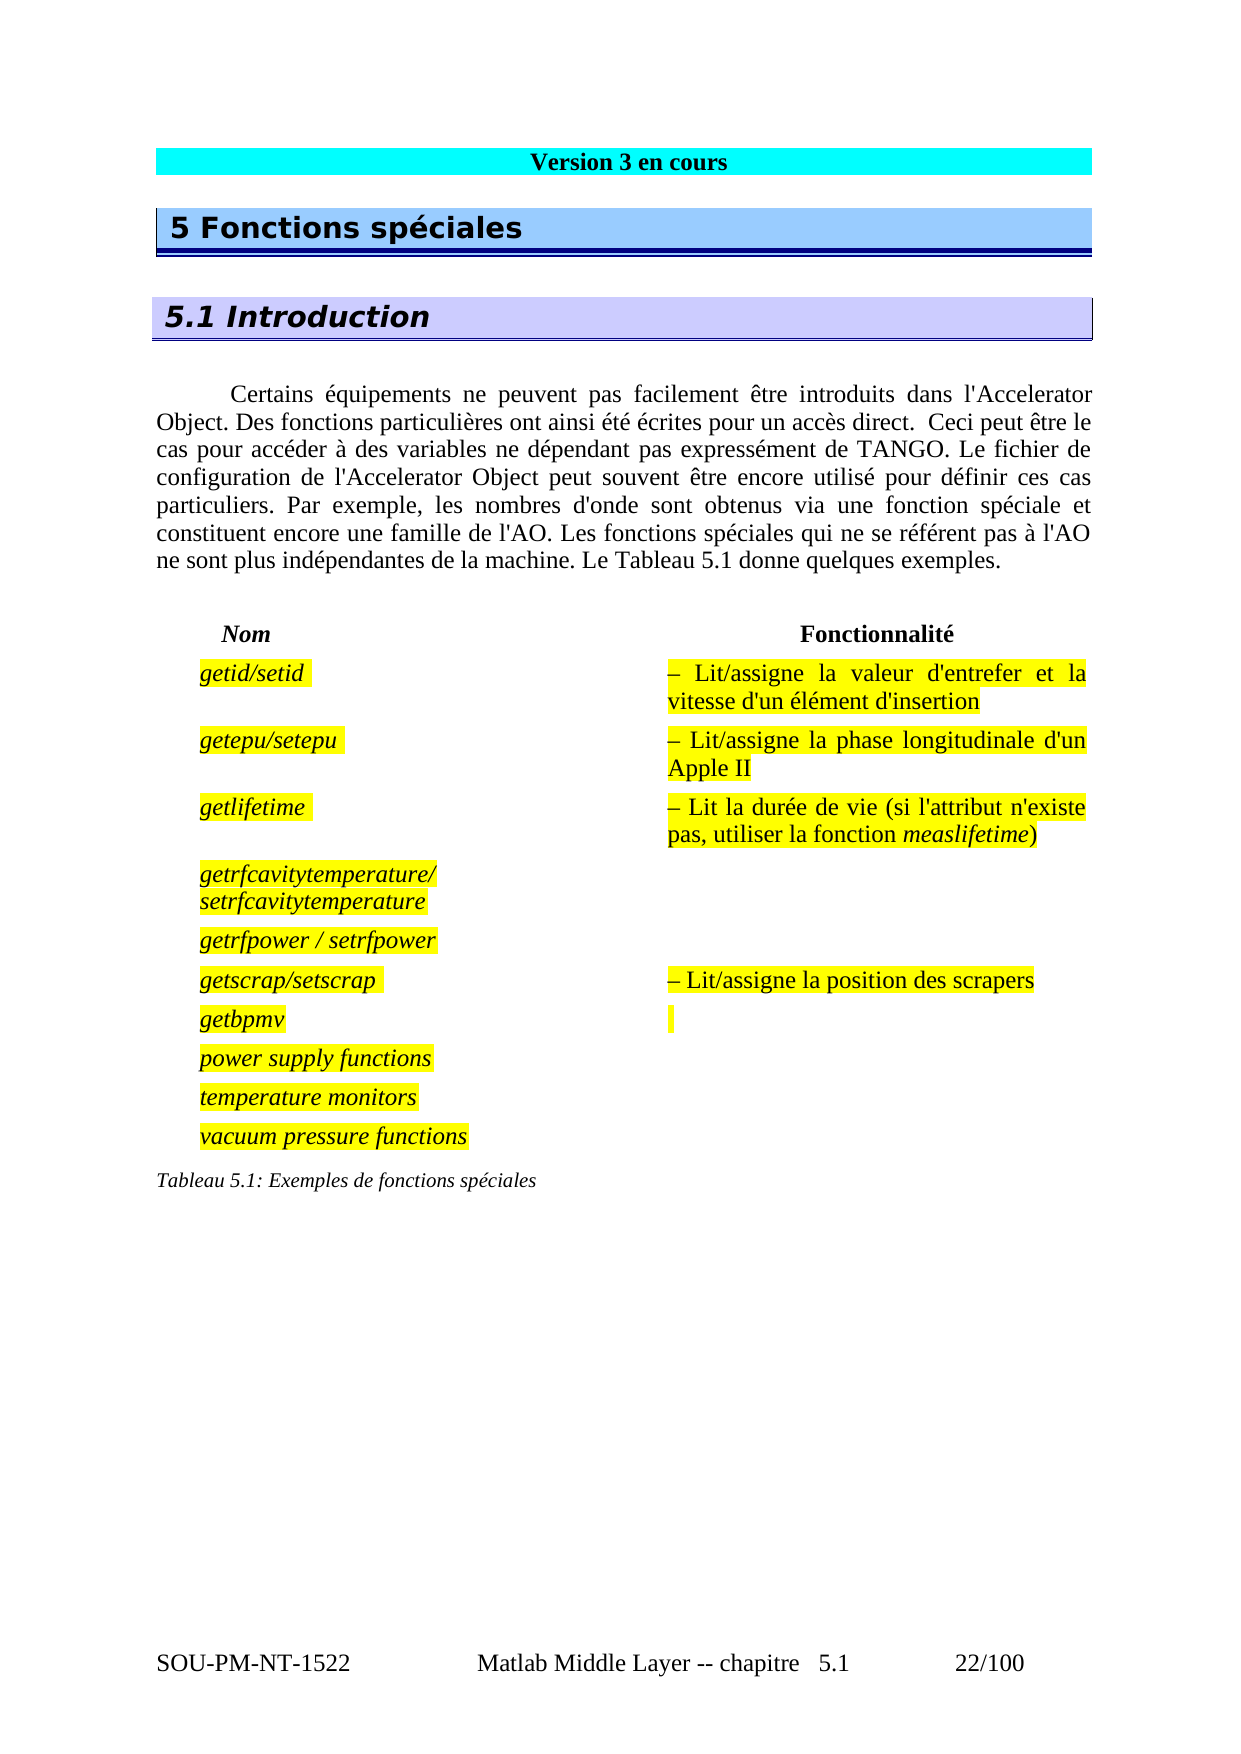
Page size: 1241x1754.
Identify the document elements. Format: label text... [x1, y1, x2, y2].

table_cell getid/setid [156, 654, 624, 720]
table_cell power supply functions [156, 1039, 624, 1078]
table_header Nom [156, 614, 624, 653]
table_cell – Lit/assigne la valeur d'entrefer et la vitesse d'un élément d'insertion [624, 654, 1092, 720]
subtitle Fonctions spéciales [157, 208, 1092, 248]
subtitle Introduction [152, 297, 1092, 338]
table_cell getrfcavitytemperature/setrfcavitytemperature [156, 854, 624, 921]
table_cell [624, 1039, 1092, 1078]
table_cell [624, 999, 1092, 1038]
table_cell getrfpower / setrfpower [156, 921, 624, 960]
table_header Fonctionnalité [624, 614, 1092, 653]
table_cell temperature monitors [156, 1078, 624, 1117]
table_cell [624, 1117, 1092, 1156]
text Certains équipements ne peuvent pas facilement être introduits dans l'Accelerator Object. Des fonctions particulières ont ainsi été écrites pour un accès direct. Ceci peut être le cas pour accéder à des variables ne dépendant pas expressément de TANGO. Le fichier de configuration de l'Accelerator Object peut souvent être encore utilisé pour définir ces cas particuliers. Par exemple, les nombres d'onde sont obtenus via une fonction spéciale et constituent encore une famille de l'AO. Les fonctions spéciales qui ne se référent pas à l'AO ne sont plus indépendantes de la machine. Le Tableau 5.1 donne quelques exemples. [156, 380, 1092, 574]
table_cell [624, 921, 1092, 960]
text Tableau 5.1: Exemples de fonctions spéciales [156, 1168, 1092, 1191]
table_cell getbpmv [156, 999, 624, 1038]
table_cell [624, 1078, 1092, 1117]
table_cell vacuum pressure functions [156, 1117, 624, 1156]
table_cell getscrap/setscrap [156, 960, 624, 999]
table_cell – Lit/assigne la phase longitudinale d'un Apple II [624, 720, 1092, 787]
table_cell – Lit la durée de vie (si l'attribut n'existe pas, utiliser la fonction measlifetime) [624, 787, 1092, 854]
table_cell getlifetime [156, 787, 624, 854]
table_cell getepu/setepu [156, 720, 624, 787]
table_cell – Lit/assigne la position des scrapers [624, 960, 1092, 999]
table_cell [624, 854, 1092, 921]
